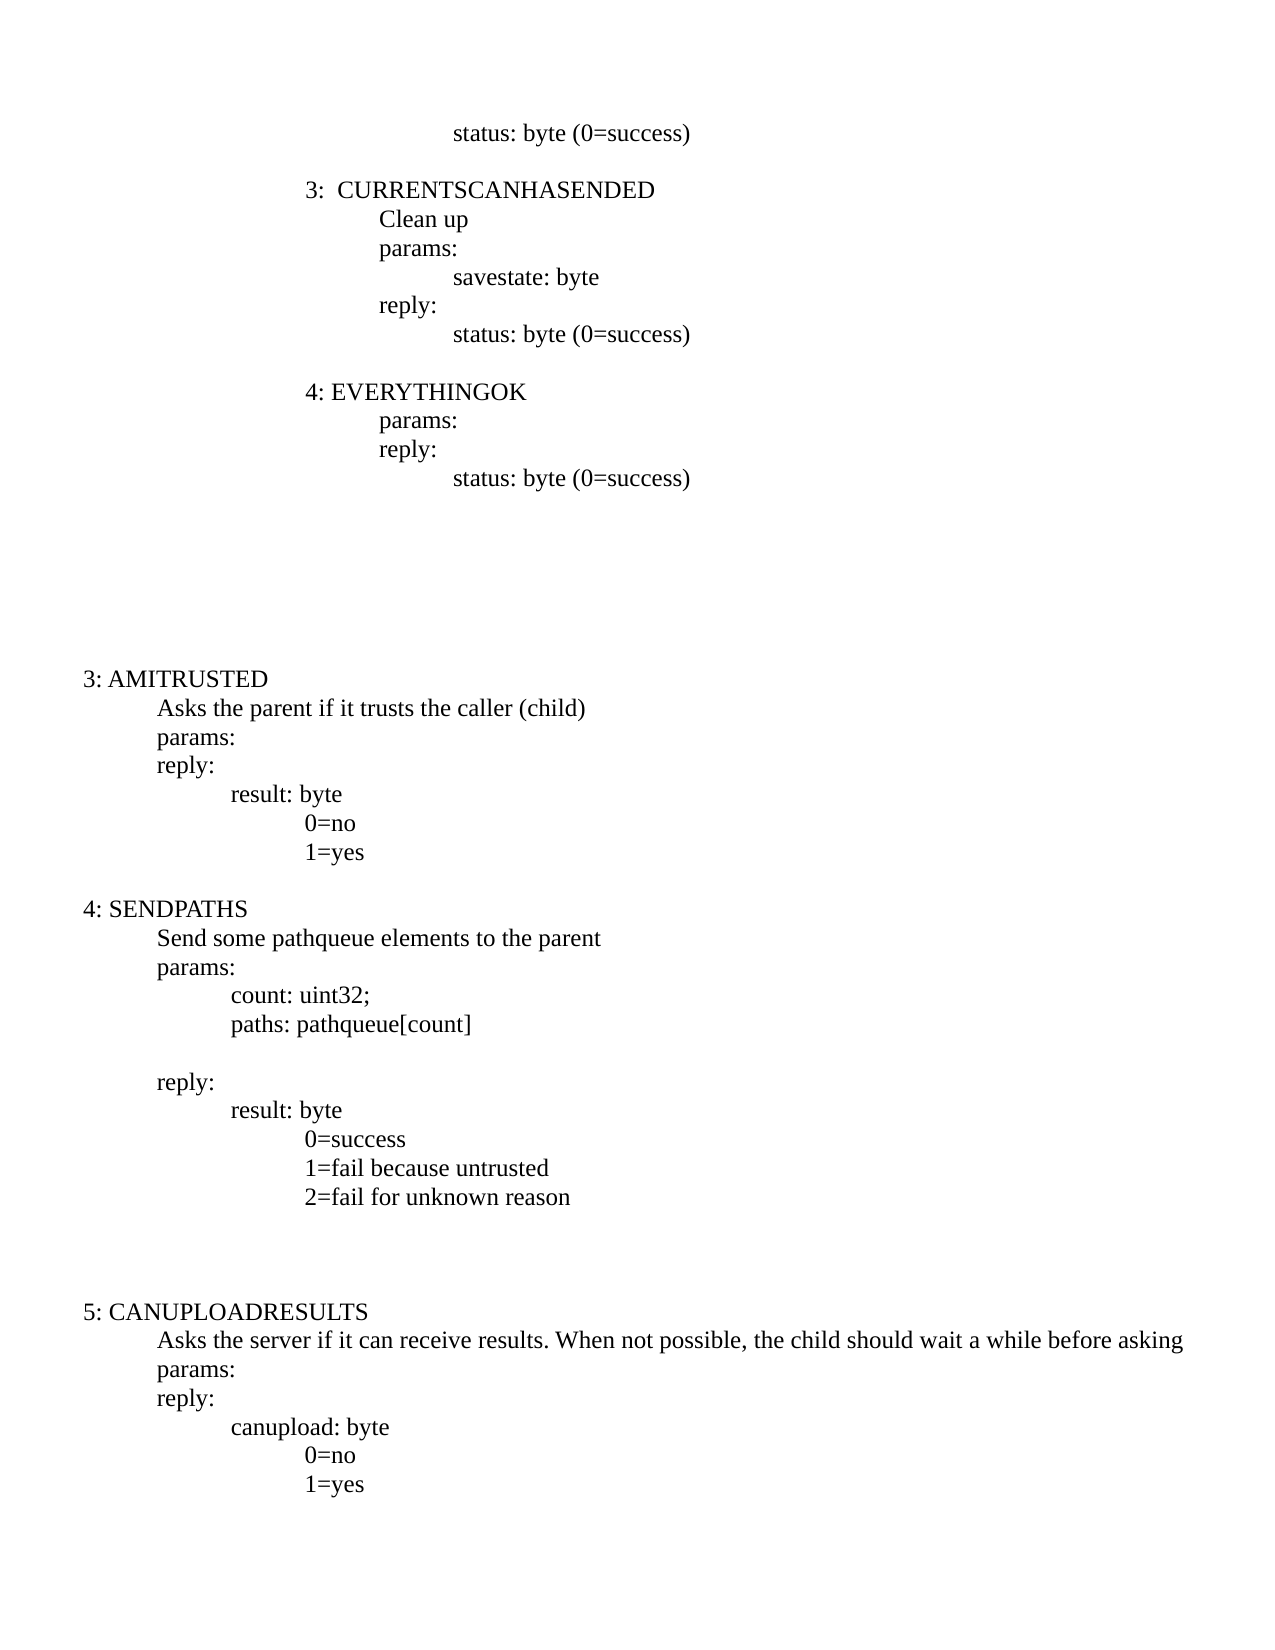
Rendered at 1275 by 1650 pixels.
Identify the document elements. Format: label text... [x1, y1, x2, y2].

text status: byte (0=success) [231, 118, 1275, 147]
text reply: [231, 434, 1275, 463]
text 3: AMITRUSTED [83, 664, 1275, 693]
text reply: [231, 291, 1275, 319]
text result: byte [83, 1096, 1275, 1124]
text 0=no [83, 808, 1275, 837]
text status: byte (0=success) [231, 319, 1275, 348]
text params: [231, 406, 1275, 434]
text 2=fail for unknown reason [83, 1182, 1275, 1211]
text 1=yes [83, 837, 1275, 866]
text Asks the parent if it trusts the caller (child) [83, 693, 1275, 722]
text 4: EVERYTHINGOK [231, 377, 1275, 406]
text Send some pathqueue elements to the parent [83, 923, 1275, 952]
text result: byte [83, 779, 1275, 808]
text params: [83, 1354, 1275, 1383]
text 0=no [83, 1441, 1275, 1469]
text 1=fail because untrusted [83, 1153, 1275, 1182]
text 5: CANUPLOADRESULTS [83, 1297, 1275, 1326]
text Clean up [231, 204, 1275, 233]
text count: uint32; [83, 981, 1275, 1009]
text reply: [83, 751, 1275, 779]
text 3: CURRENTSCANHASENDED [231, 176, 1275, 204]
text savestate: byte [231, 262, 1275, 291]
text params: [83, 722, 1275, 751]
text status: byte (0=success) [231, 463, 1275, 492]
text params: [83, 952, 1275, 981]
text params: [231, 233, 1275, 262]
text 4: SENDPATHS [83, 894, 1275, 923]
text 1=yes [83, 1469, 1275, 1498]
text reply: [83, 1383, 1275, 1412]
text canupload: byte [83, 1412, 1275, 1441]
text reply: [83, 1067, 1275, 1096]
text paths: pathqueue[count] [83, 1009, 1275, 1038]
text Asks the server if it can receive results. When not possible, the child should wait a while before asking [83, 1326, 1275, 1354]
text 0=success [83, 1124, 1275, 1153]
